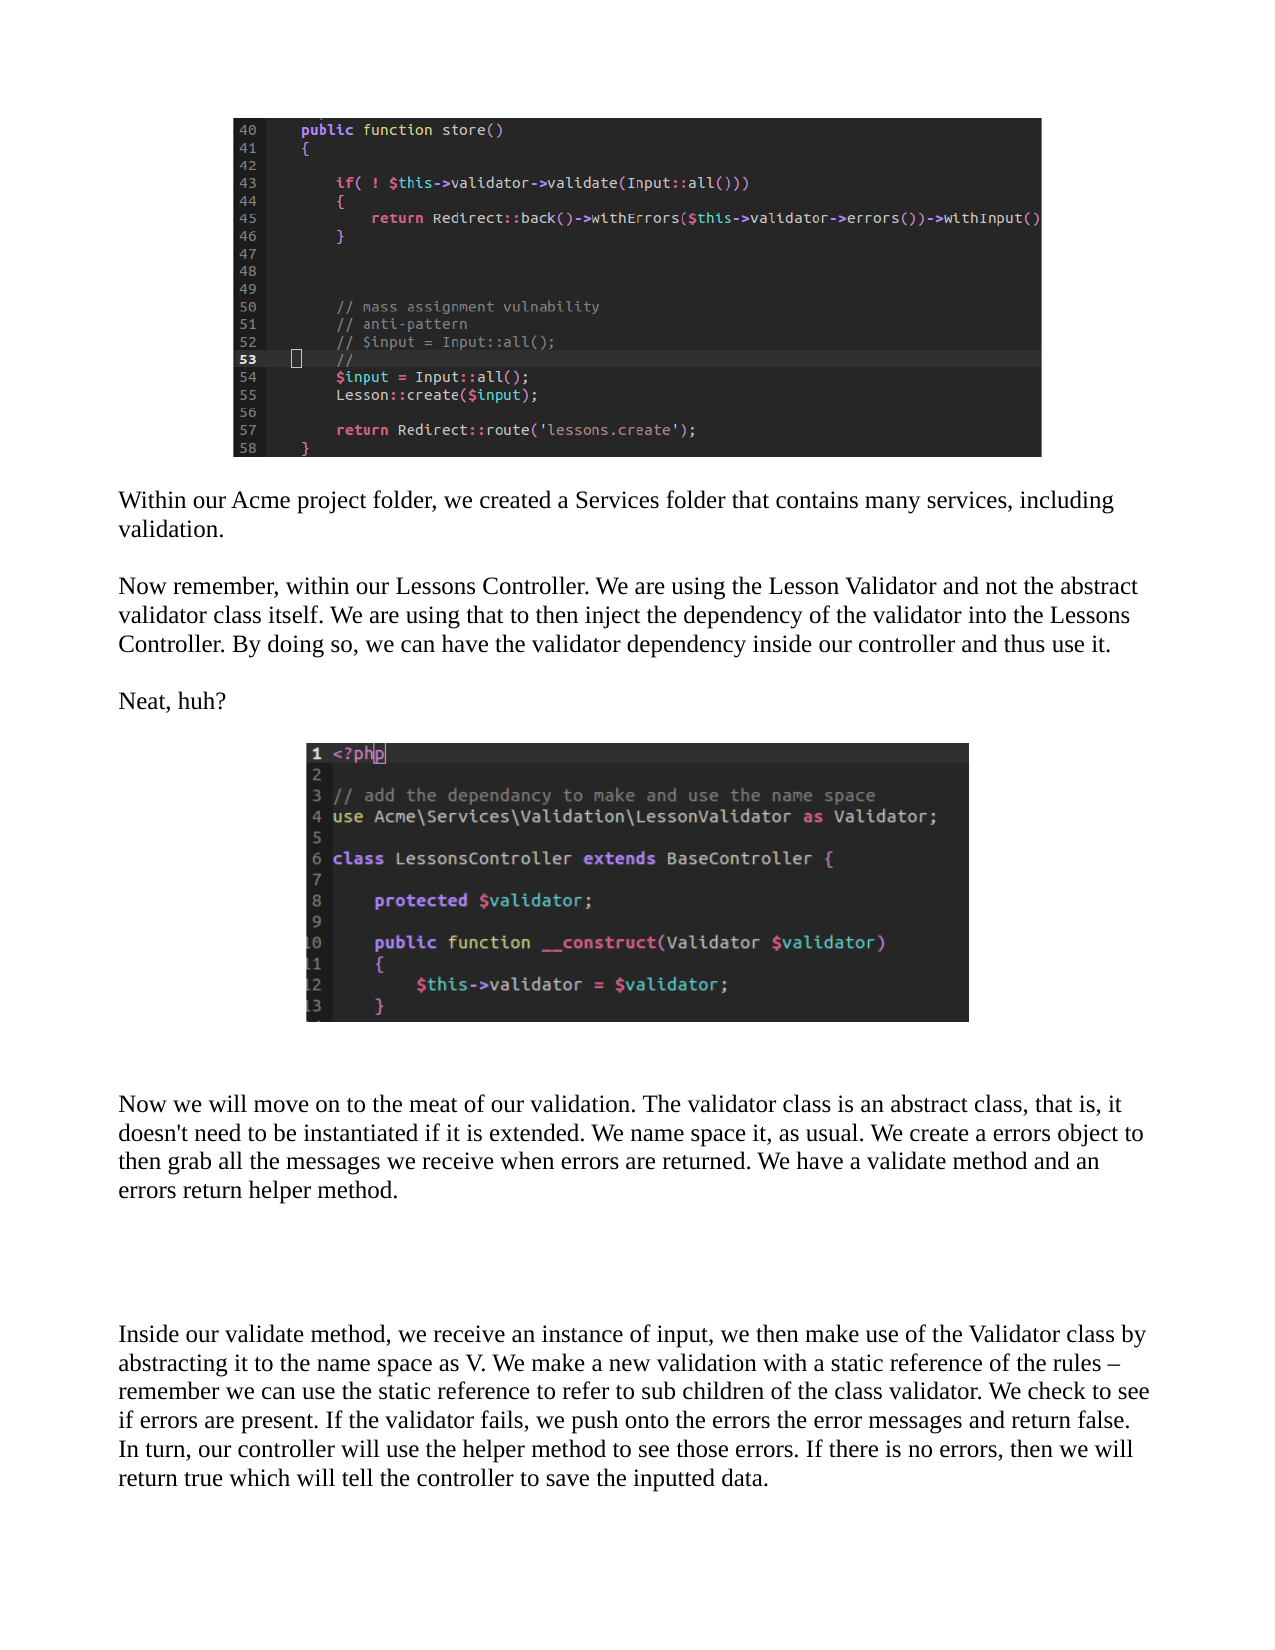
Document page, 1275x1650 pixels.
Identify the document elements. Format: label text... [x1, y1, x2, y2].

text Inside our validate method, we receive an instance of input, we then make use of the Validator class by abstracting it to the name space as V. We make a new validation with a static reference of the rules –remember we can use the static reference to refer to sub children of the class validator. We check to see if errors are present. If the validator fails, we push onto the errors the error messages and return false. In turn, our controller will use the helper method to see those errors. If there is no errors, then we will return true which will tell the controller to save the inputted data. [118, 1319, 1157, 1491]
text Within our Acme project folder, we created a Services folder that contains many services, including validation. [118, 485, 1157, 543]
text doesn't need to be instantiated if it is extended. We name space it, as usual. We create a errors object to then grab all the messages we receive when errors are returned. We have a validate method and an errors return helper method. [118, 1118, 1157, 1204]
picture [306, 743, 969, 1022]
text Now we will move on to the meat of our validation. The validator class is an abstract class, that is, it [118, 1089, 1157, 1118]
text Neat, huh? [118, 686, 1157, 715]
picture [233, 118, 1042, 457]
text Now remember, within our Lessons Controller. We are using the Lesson Validator and not the abstract validator class itself. We are using that to then inject the dependency of the validator into the Lessons Controller. By doing so, we can have the validator dependency inside our controller and thus use it. [118, 571, 1157, 658]
